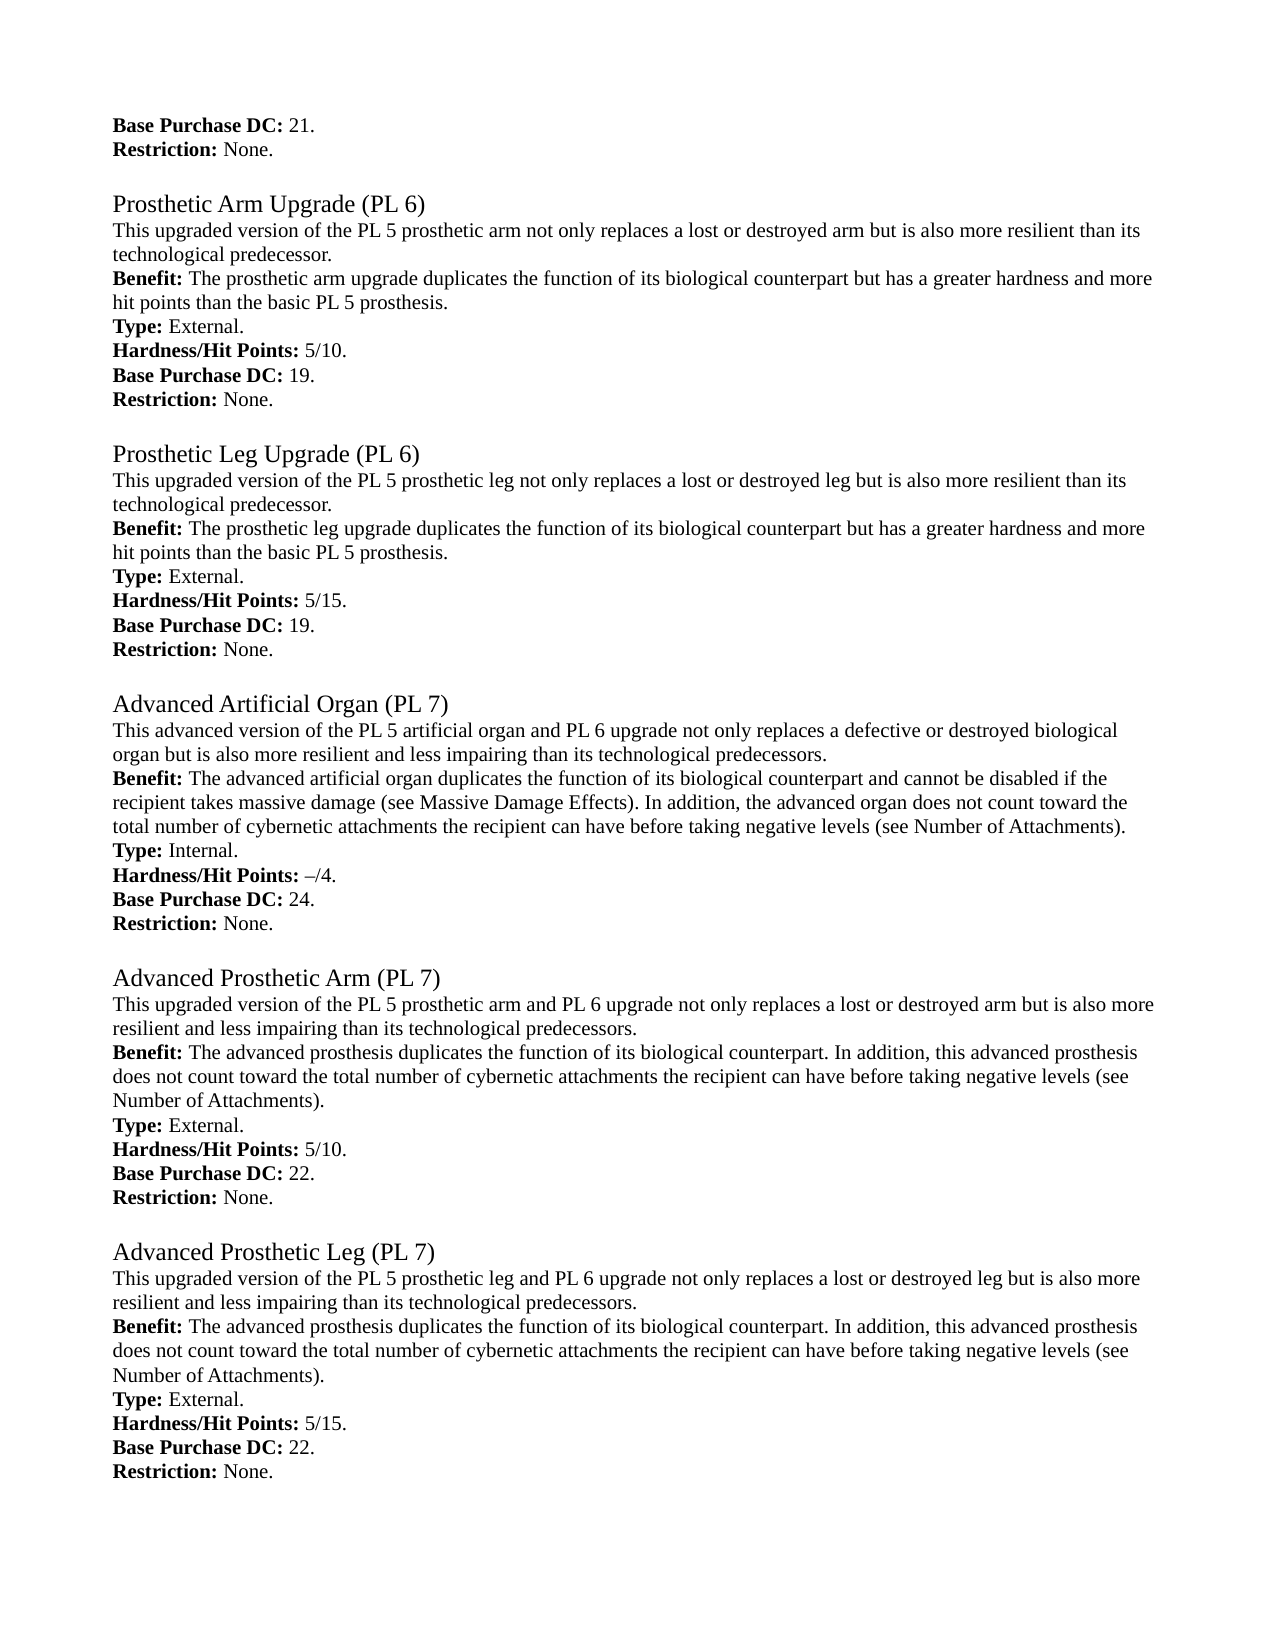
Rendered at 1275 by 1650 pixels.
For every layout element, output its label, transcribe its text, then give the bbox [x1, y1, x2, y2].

text Benefit: The prosthetic arm upgrade duplicates the function of its biological counterpart but has a greater hardness and more hit points than the basic PL 5 prosthesis. [112, 266, 1162, 314]
text Restriction: None. [112, 1459, 1162, 1483]
text Base Purchase DC: 24. [112, 887, 1162, 911]
text Type: External. [112, 564, 1162, 588]
text Advanced Prosthetic Leg (PL 7) [112, 1237, 1162, 1266]
text Restriction: None. [112, 911, 1162, 935]
text Restriction: None. [112, 387, 1162, 411]
text Hardness/Hit Points: 5/10. [112, 338, 1162, 362]
text Benefit: The advanced prosthesis duplicates the function of its biological counterpart. In addition, this advanced prosthesis does not count toward the total number of cybernetic attachments the recipient can have before taking negative levels (see Number of Attachments). [112, 1314, 1162, 1387]
text Benefit: The prosthetic leg upgrade duplicates the function of its biological counterpart but has a greater hardness and more hit points than the basic PL 5 prosthesis. [112, 516, 1162, 564]
text Benefit: The advanced prosthesis duplicates the function of its biological counterpart. In addition, this advanced prosthesis does not count toward the total number of cybernetic attachments the recipient can have before taking negative levels (see Number of Attachments). [112, 1040, 1162, 1112]
text Hardness/Hit Points: 5/15. [112, 1411, 1162, 1435]
text This upgraded version of the PL 5 prosthetic leg and PL 6 upgrade not only replaces a lost or destroyed leg but is also more resilient and less impairing than its technological predecessors. [112, 1266, 1162, 1314]
text Restriction: None. [112, 137, 1162, 161]
text Type: External. [112, 314, 1162, 338]
text Base Purchase DC: 22. [112, 1161, 1162, 1185]
text Hardness/Hit Points: –/4. [112, 862, 1162, 887]
text Base Purchase DC: 21. [112, 112, 1162, 137]
text This upgraded version of the PL 5 prosthetic arm and PL 6 upgrade not only replaces a lost or destroyed arm but is also more resilient and less impairing than its technological predecessors. [112, 992, 1162, 1040]
text Restriction: None. [112, 1185, 1162, 1209]
text Restriction: None. [112, 637, 1162, 661]
text Advanced Prosthetic Arm (PL 7) [112, 963, 1162, 992]
text Base Purchase DC: 22. [112, 1435, 1162, 1459]
text Type: Internal. [112, 838, 1162, 862]
text This advanced version of the PL 5 artificial organ and PL 6 upgrade not only replaces a defective or destroyed biological organ but is also more resilient and less impairing than its technological predecessors. [112, 718, 1162, 766]
text This upgraded version of the PL 5 prosthetic arm not only replaces a lost or destroyed arm but is also more resilient than its technological predecessor. [112, 218, 1162, 266]
text Hardness/Hit Points: 5/10. [112, 1137, 1162, 1161]
text Hardness/Hit Points: 5/15. [112, 588, 1162, 612]
text Prosthetic Leg Upgrade (PL 6) [112, 439, 1162, 468]
text Type: External. [112, 1112, 1162, 1137]
text Prosthetic Arm Upgrade (PL 6) [112, 189, 1162, 218]
text Type: External. [112, 1387, 1162, 1411]
text This upgraded version of the PL 5 prosthetic leg not only replaces a lost or destroyed leg but is also more resilient than its technological predecessor. [112, 468, 1162, 516]
text Base Purchase DC: 19. [112, 362, 1162, 387]
text Benefit: The advanced artificial organ duplicates the function of its biological counterpart and cannot be disabled if the recipient takes massive damage (see Massive Damage Effects). In addition, the advanced organ does not count toward the total number of cybernetic attachments the recipient can have before taking negative levels (see Number of Attachments). [112, 766, 1162, 838]
text Advanced Artificial Organ (PL 7) [112, 689, 1162, 718]
text Base Purchase DC: 19. [112, 612, 1162, 637]
